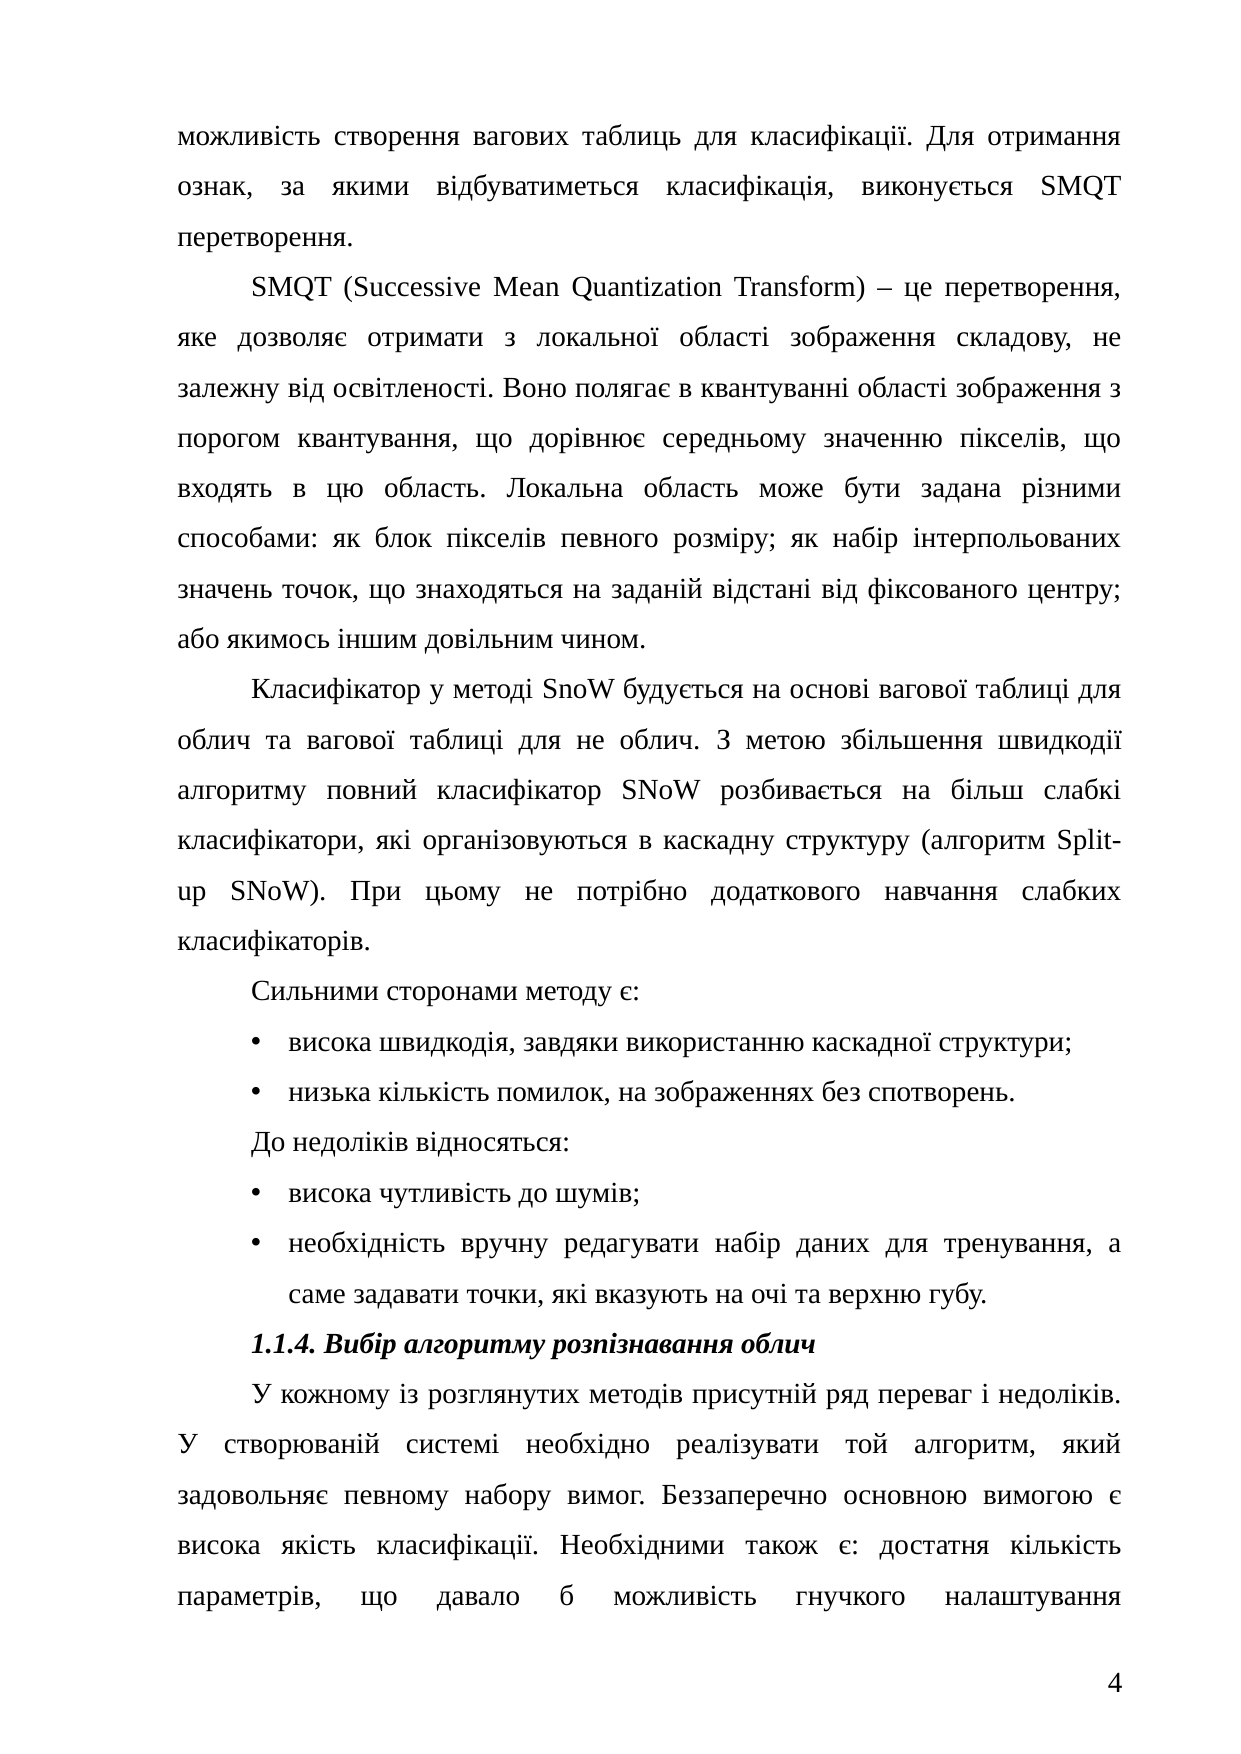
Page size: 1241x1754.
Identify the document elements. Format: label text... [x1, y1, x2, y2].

list необхідність вручну редагувати набір даних для тренування, а саме задавати точки, які вказують на очі та верхню губу. [251, 1225, 1122, 1309]
text Класифікатор у методі SnoW будується на основі вагової таблиці для облич та вагової таблиці для не облич. З метою збільшення швидкодії алгоритму повний класифікатор SNoW розбивається на більш слабкі класифікатори, які організовуються в каскадну структуру (алгоритм Split-up SNoW). При цьому не потрібно додаткового навчання слабких класифікаторів. [177, 672, 1122, 957]
text 1.1.4. Вибір алгоритму розпізнавання облич [177, 1326, 1122, 1359]
list висока чутливість до шумів; [251, 1175, 1122, 1208]
text До недоліків відносяться: [177, 1124, 1122, 1158]
text можливість створення вагових таблиць для класифікації. Для отримання ознак, за якими відбуватиметься класифікація, виконується SMQT перетворення. [177, 118, 1122, 252]
text Сильними сторонами методу є: [177, 973, 1122, 1007]
list низька кількість помилок, на зображеннях без спотворень. [251, 1074, 1122, 1108]
text У кожному із розглянутих методів присутній ряд переваг і недоліків. У створюваній системі необхідно реалізувати той алгоритм, який задовольняє певному набору вимог. Беззаперечно основною вимогою є висока якість класифікації. Необхідними також є: достатня кількість параметрів, що давало б можливість гнучкого налаштування [177, 1376, 1122, 1611]
list висока швидкодія, завдяки використанню каскадної структури; [251, 1024, 1122, 1057]
text SMQT (Successive Mean Quantization Transform) – це перетворення, яке дозволяє отримати з локальної області зображення складову, не залежну від освітленості. Воно полягає в квантуванні області зображення з порогом квантування, що дорівнює середньому значенню пікселів, що входять в цю область. Локальна область може бути задана різними способами: як блок пікселів певного розміру; як набір інтерпольованих значень точок, що знаходяться на заданій відстані від фіксованого центру; або якимось іншим довільним чином. [177, 269, 1122, 655]
